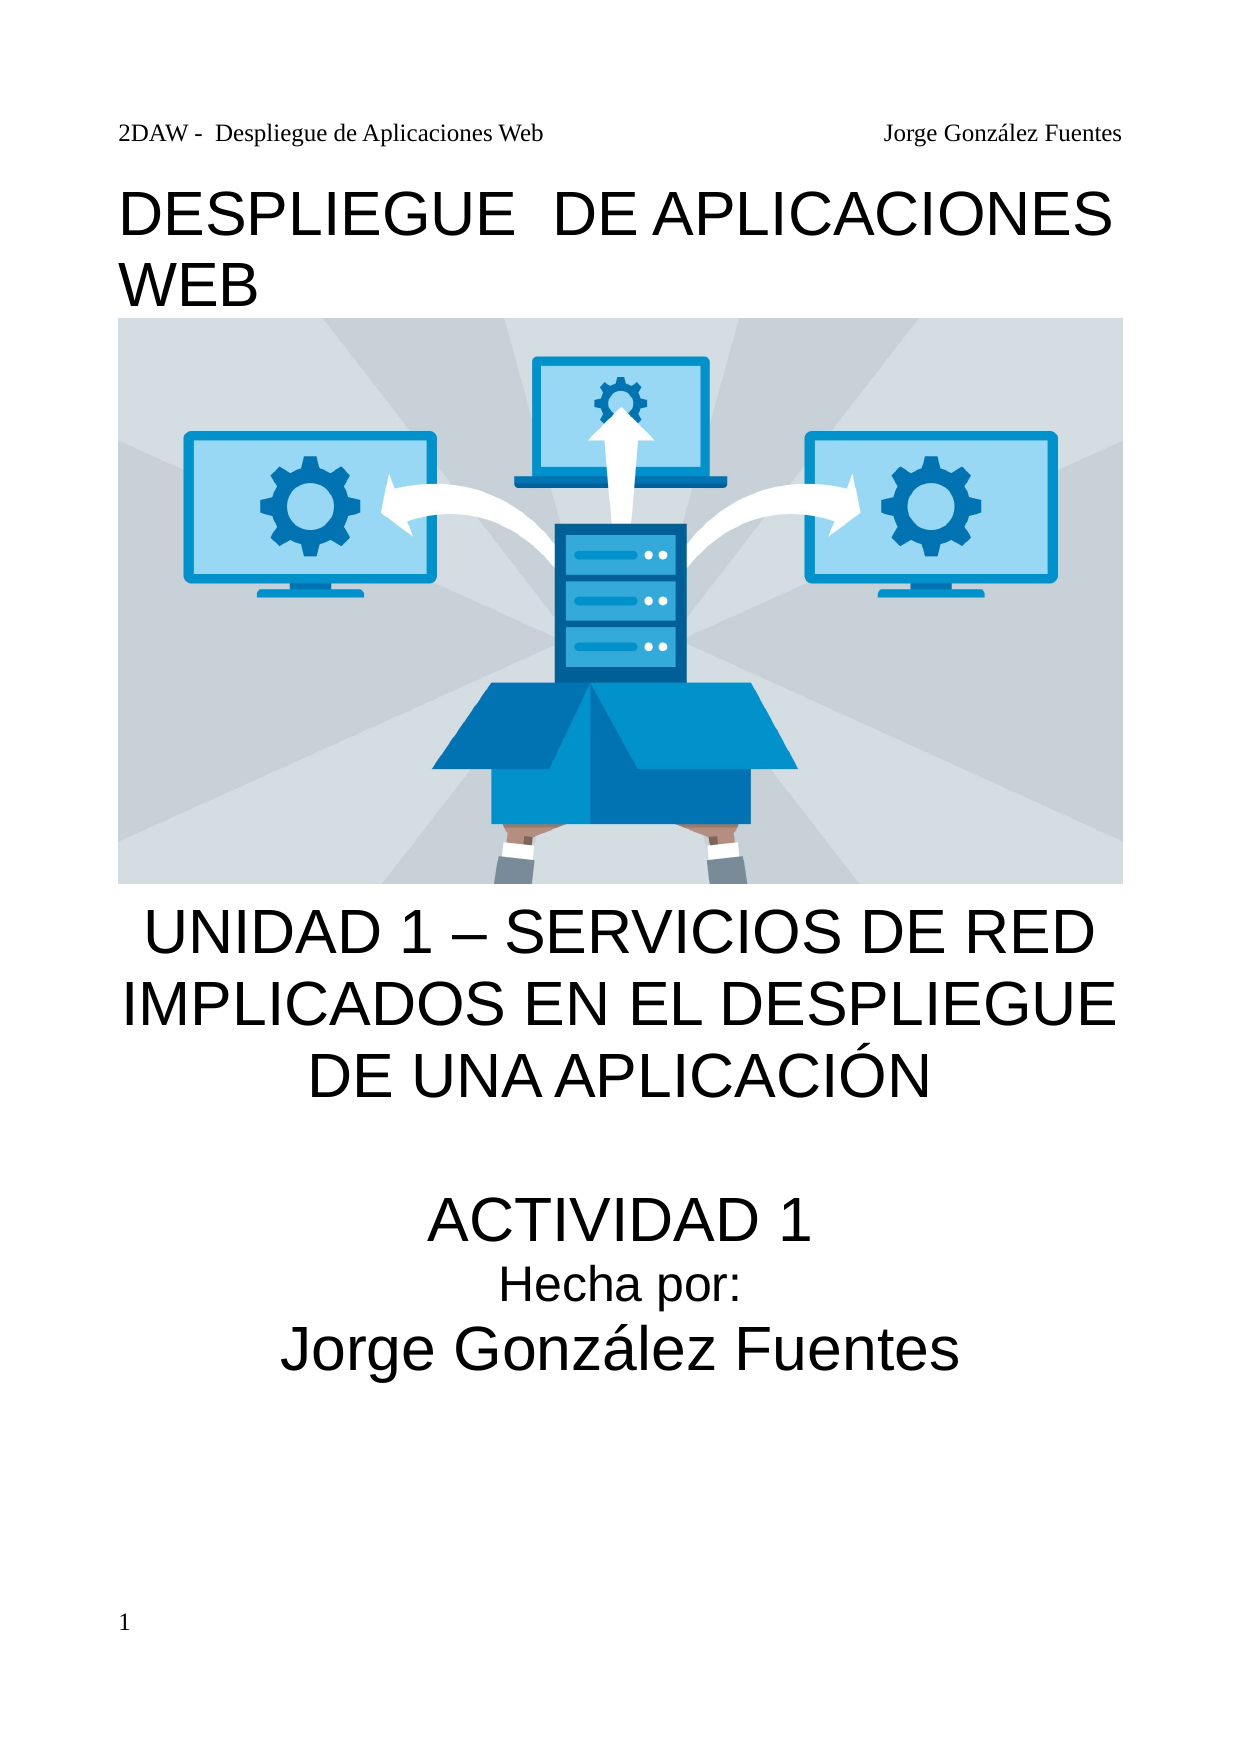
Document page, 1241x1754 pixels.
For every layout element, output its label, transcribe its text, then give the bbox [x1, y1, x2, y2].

text DESPLIEGUE DE APLICACIONES WEB [118, 176, 1122, 318]
text Jorge González Fuentes [118, 1312, 1122, 1384]
text ACTIVIDAD 1 [118, 1183, 1122, 1254]
text UNIDAD 1 – SERVICIOS DE RED IMPLICADOS EN EL DESPLIEGUE DE UNA APLICACIÓN [118, 895, 1122, 1111]
picture [118, 318, 1123, 884]
text Hecha por: [118, 1254, 1122, 1312]
